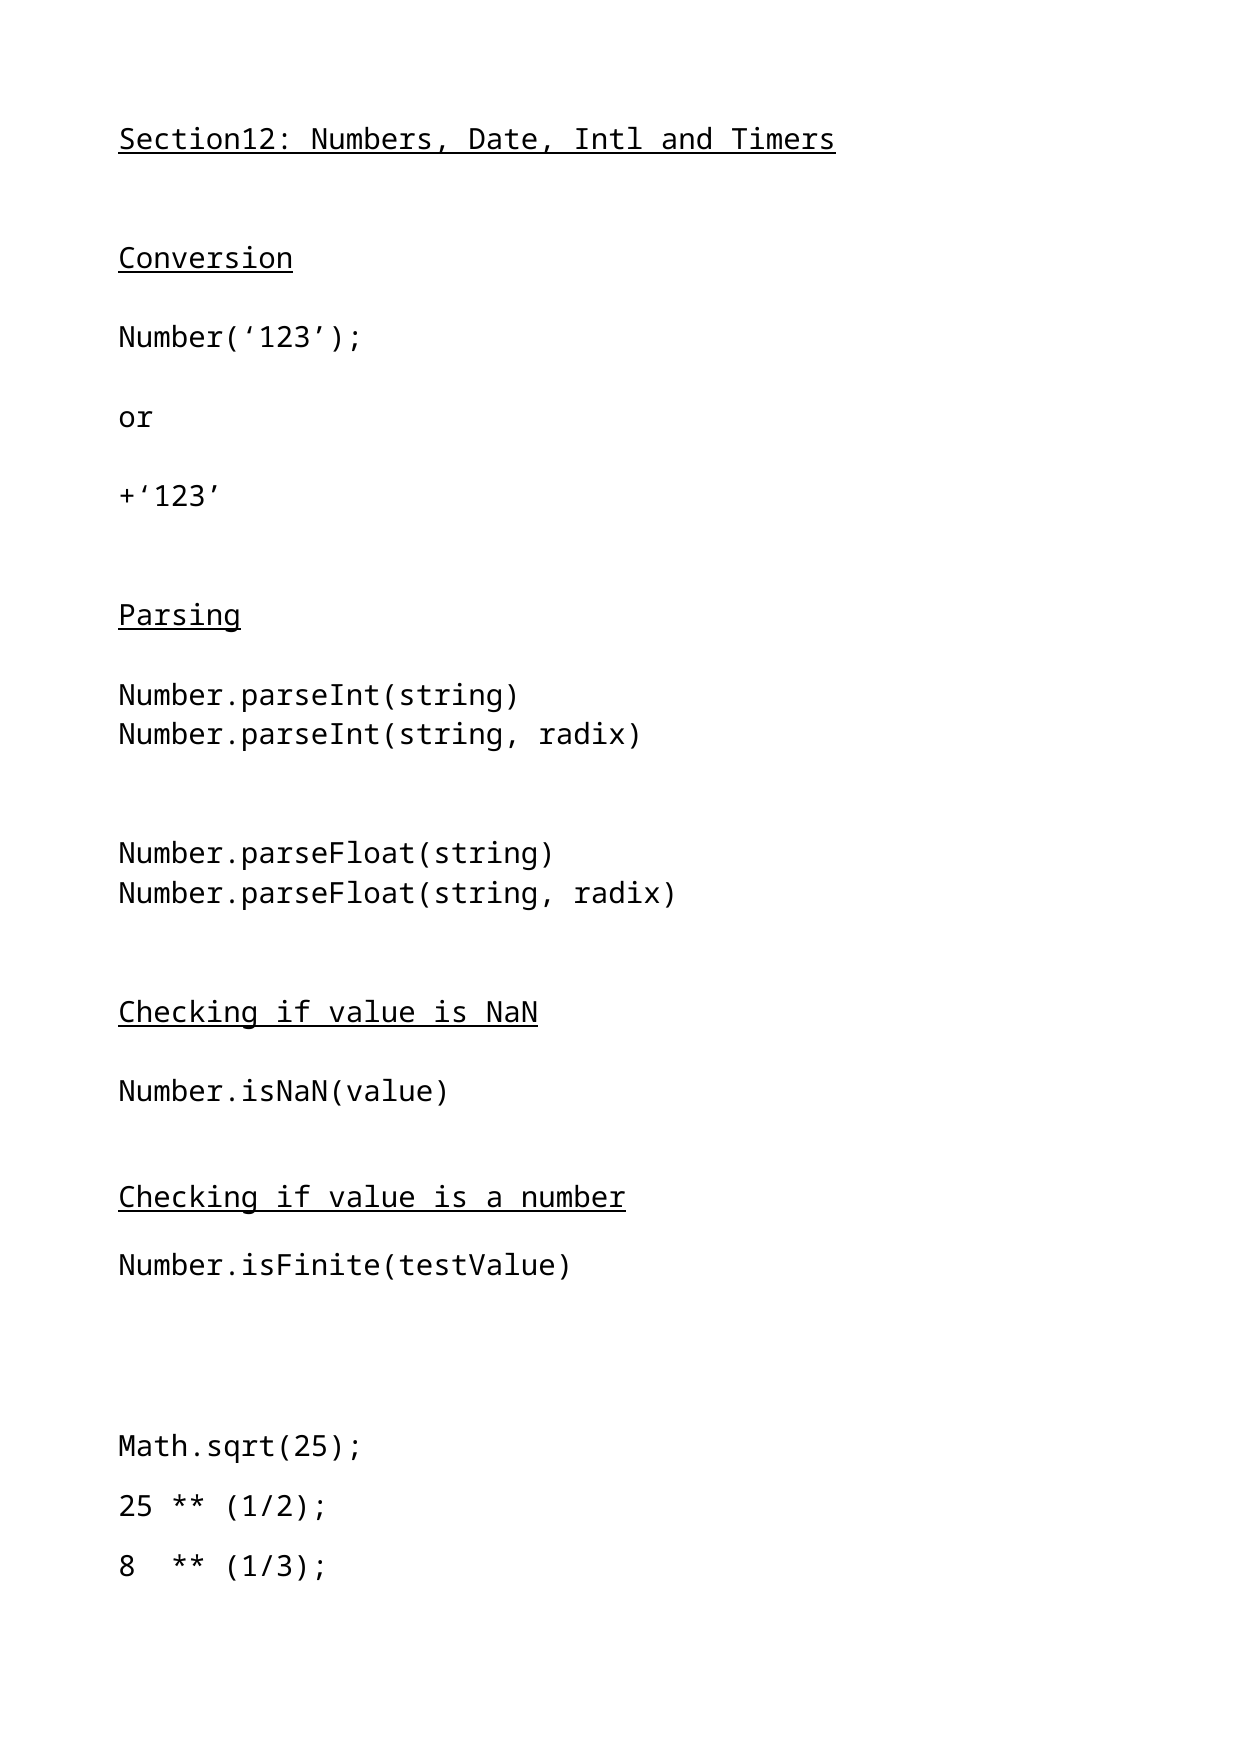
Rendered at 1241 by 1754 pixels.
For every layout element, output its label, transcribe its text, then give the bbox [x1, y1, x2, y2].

text Parsing [118, 594, 1122, 634]
text Conversion [118, 237, 1122, 277]
text Section12: Numbers, Date, Intl and Timers [118, 118, 1122, 158]
text 8 ** (1/3); [118, 1545, 1122, 1585]
text Number.parseInt(string) [118, 674, 1122, 713]
text Checking if value is a number [118, 1176, 1122, 1216]
text Checking if value is NaN [118, 991, 1122, 1031]
text Number(‘123’); [118, 317, 1122, 356]
text Number.isNaN(value) [118, 1071, 1122, 1110]
text Number.parseFloat(string) [118, 832, 1122, 872]
text Number.isFinite(testValue) [118, 1244, 1122, 1284]
text or [118, 396, 1122, 436]
text +‘123’ [118, 475, 1122, 515]
text Math.sqrt(25); [118, 1425, 1122, 1465]
text Number.parseInt(string, radix) [118, 713, 1122, 753]
text 25 ** (1/2); [118, 1485, 1122, 1525]
text Number.parseFloat(string, radix) [118, 872, 1122, 912]
